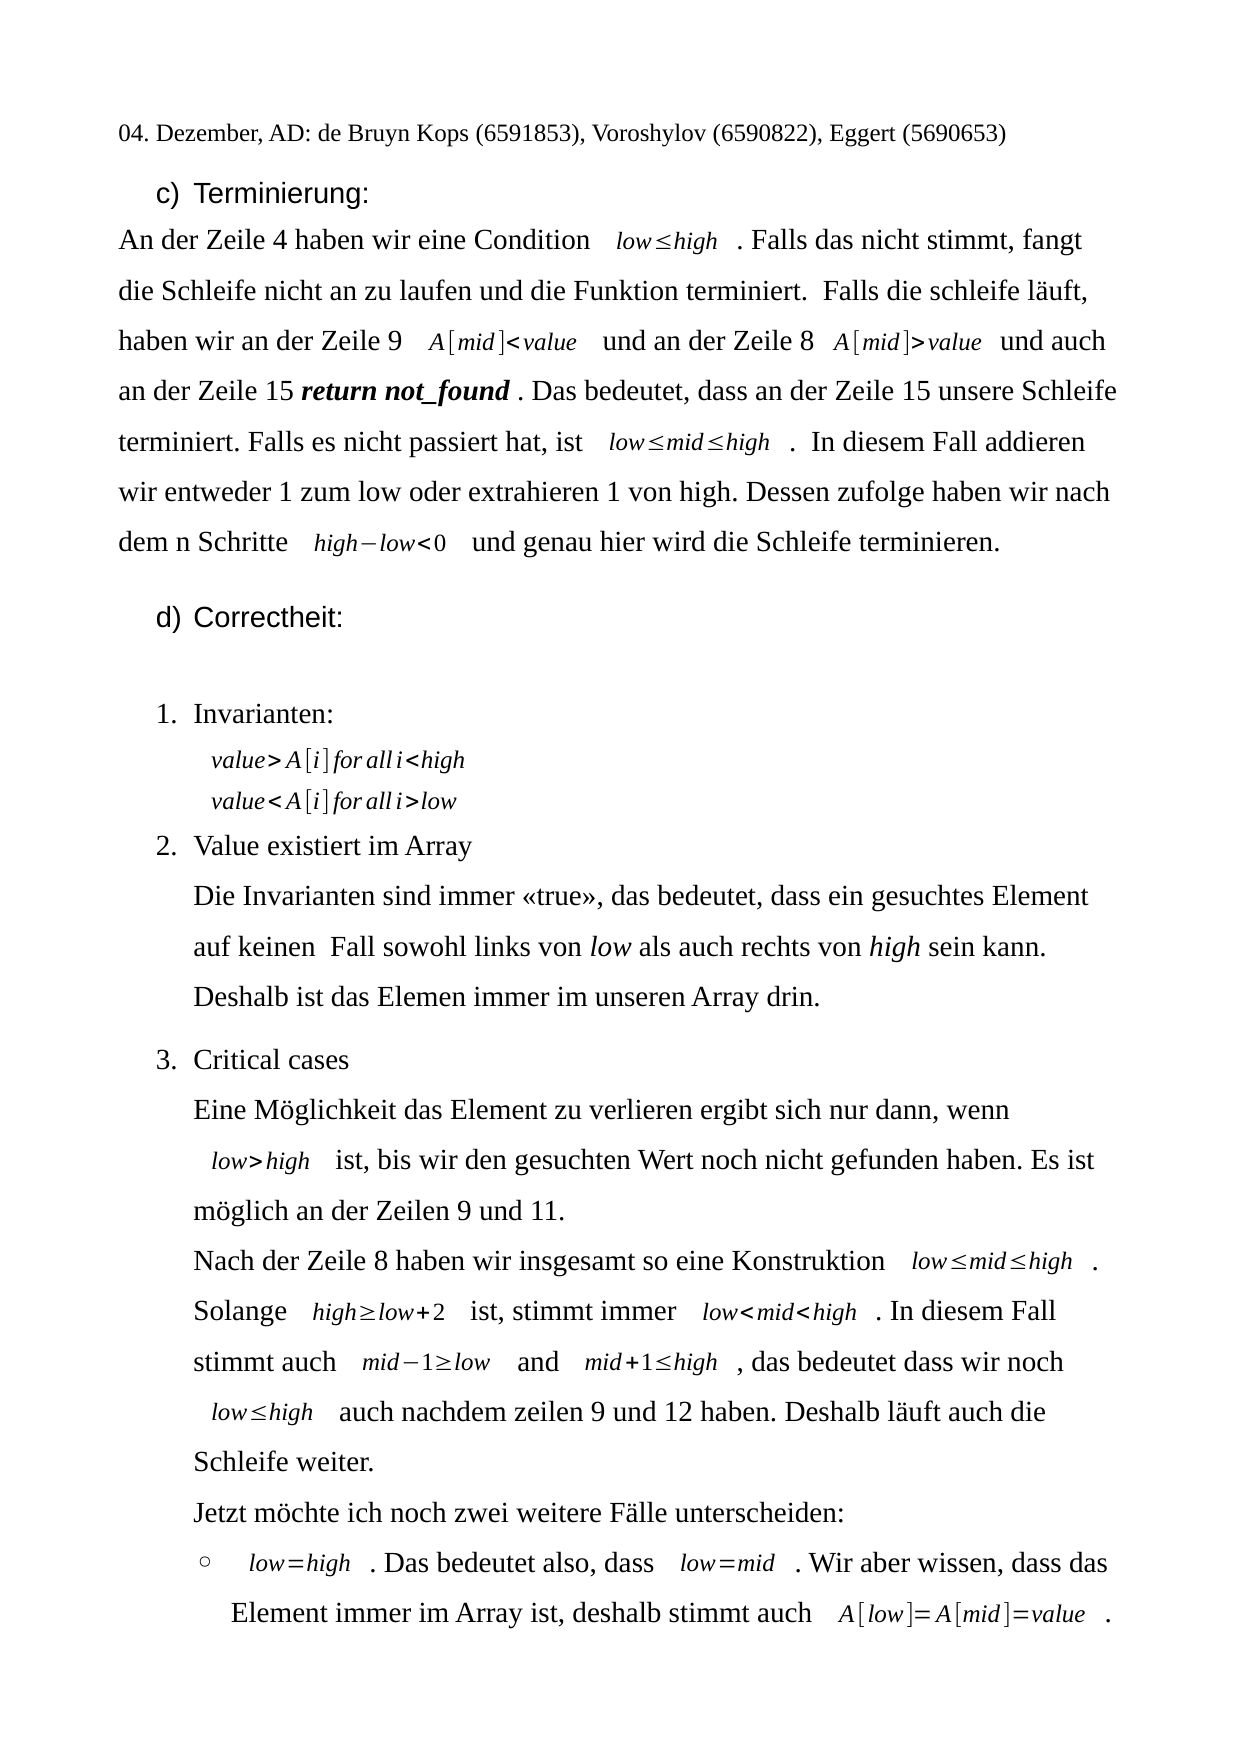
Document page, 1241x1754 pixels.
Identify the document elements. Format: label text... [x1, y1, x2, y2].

list Solange ist, stimmt immer . In diesem Fall stimmt auch and , das bedeutet dass wir noch auch nachdem zeilen 9 und 12 haben. Deshalb läuft auch die Schleife weiter. [156, 1293, 1122, 1478]
subtitle Correctheit: [156, 599, 1122, 633]
list Invarianten: [156, 696, 1122, 729]
list Value existiert im Array [156, 828, 1122, 862]
text An der Zeile 4 haben wir eine Condition . Falls das nicht stimmt, fangt die Schleife nicht an zu laufen und die Funktion terminiert. Falls die schleife läuft, haben wir an der Zeile 9 und an der Zeile 8und auch an der Zeile 15 return not_found . Das bedeutet, dass an der Zeile 15 unsere Schleife terminiert. Falls es nicht passiert hat, ist . In diesem Fall addieren wir entweder 1 zum low oder extrahieren 1 von high. Dessen zufolge haben wir nach dem n Schritte und genau hier wird die Schleife terminieren. [118, 222, 1122, 558]
list Critical cases [156, 1042, 1122, 1075]
list Eine Möglichkeit das Element zu verlieren ergibt sich nur dann, wenn ist, bis wir den gesuchten Wert noch nicht gefunden haben. Es ist möglich an der Zeilen 9 und 11. [156, 1092, 1122, 1226]
subtitle Terminierung: [156, 176, 1122, 210]
list Die Invarianten sind immer «true», das bedeutet, dass ein gesuchtes Element auf keinen Fall sowohl links von low als auch rechts von high sein kann. Deshalb ist das Elemen immer im unseren Array drin. [156, 878, 1122, 1013]
list Nach der Zeile 8 haben wir insgesamt so eine Konstruktion . [156, 1243, 1122, 1277]
list Jetzt möchte ich noch zwei weitere Fälle unterscheiden: [156, 1495, 1122, 1528]
list . Das bedeutet also, dass . Wir aber wissen, dass das Element immer im Array ist, deshalb stimmt auch . Jetzt beenden wir unsere Schleife an der Zeile 14. [193, 1545, 1122, 1629]
